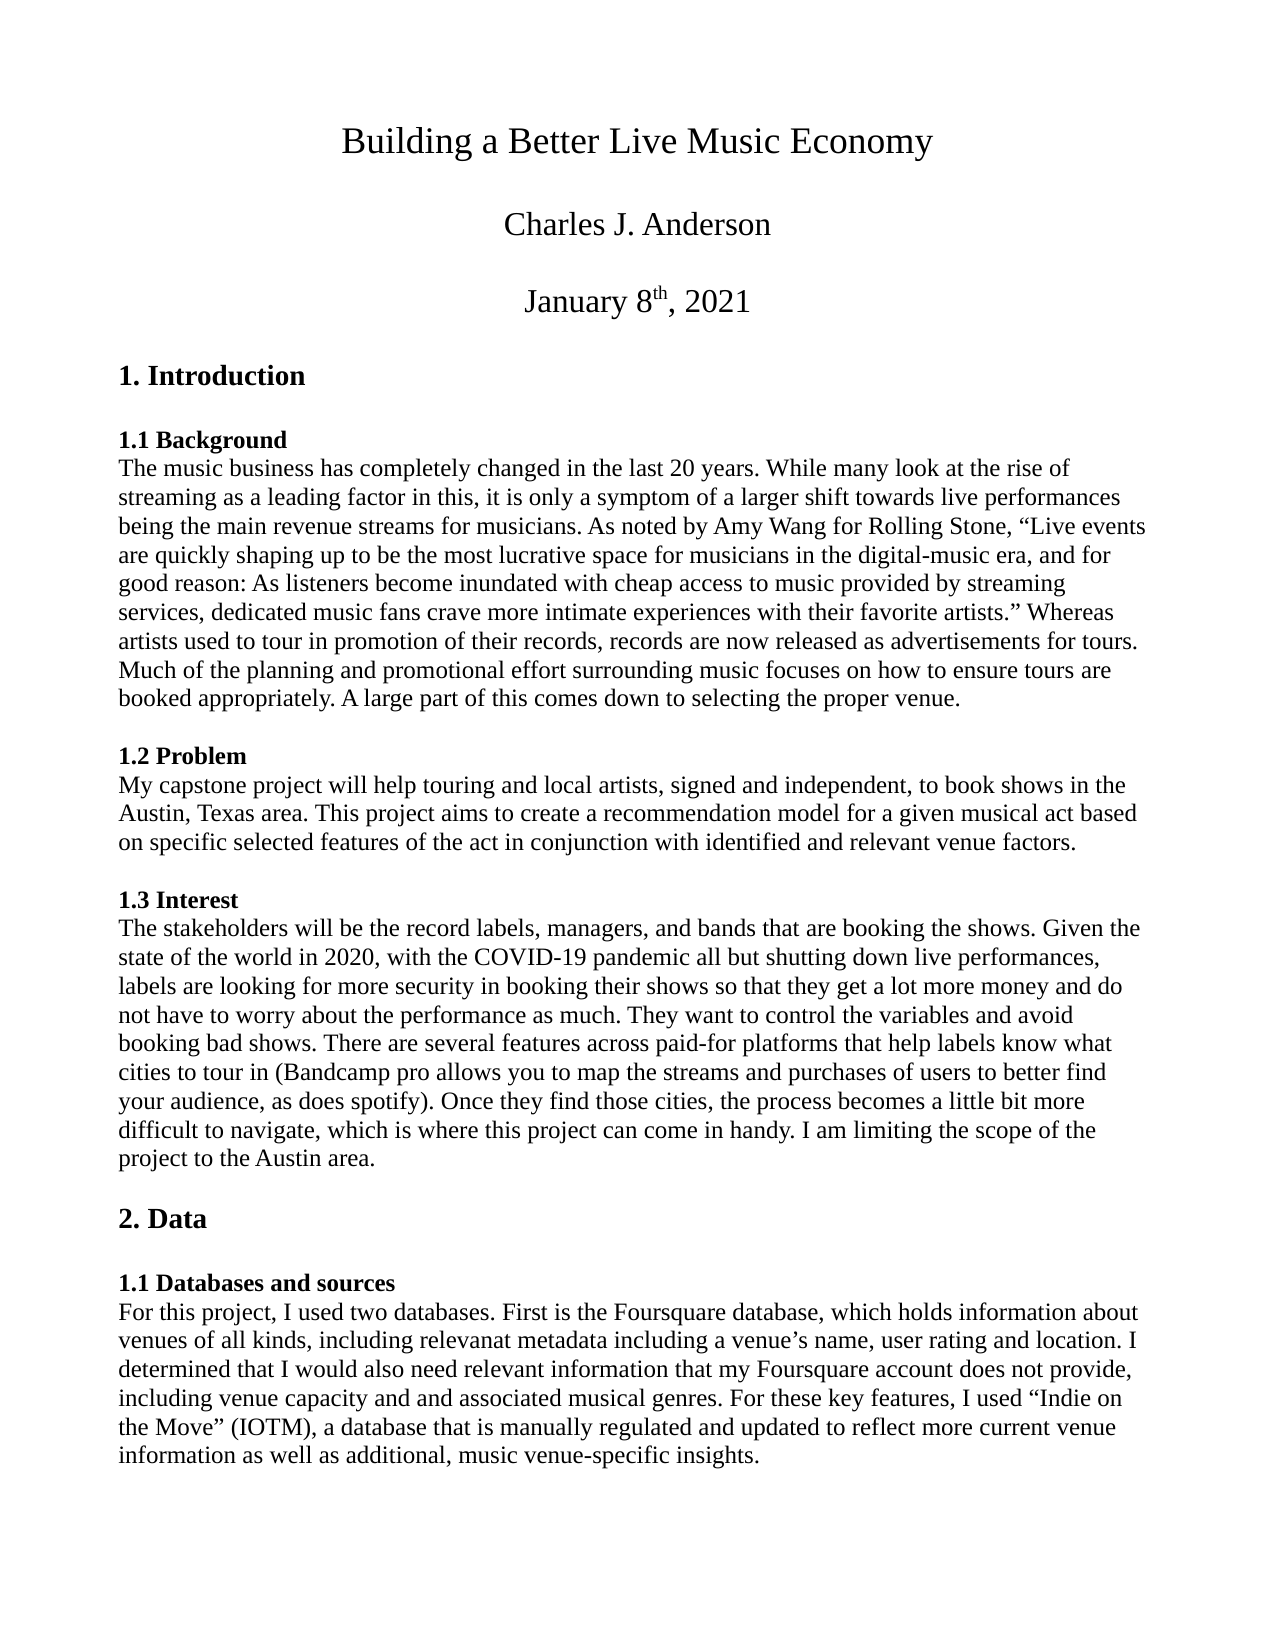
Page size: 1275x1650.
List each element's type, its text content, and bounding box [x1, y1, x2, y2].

text The stakeholders will be the record labels, managers, and bands that are booking the shows. Given the state of the world in 2020, with the COVID-19 pandemic all but shutting down live performances, labels are looking for more security in booking their shows so that they get a lot more money and do not have to worry about the performance as much. They want to control the variables and avoid booking bad shows. There are several features across paid-for platforms that help labels know what cities to tour in (Bandcamp pro allows you to map the streams and purchases of users to better find your audience, as does spotify). Once they find those cities, the process becomes a little bit more difficult to navigate, which is where this project can come in handy. I am limiting the scope of the project to the Austin area. [118, 913, 1157, 1172]
text Charles J. Anderson [118, 204, 1157, 243]
text For this project, I used two databases. First is the Foursquare database, which holds information about venues of all kinds, including relevanat metadata including a venue’s name, user rating and location. I determined that I would also need relevant information that my Foursquare account does not provide, including venue capacity and and associated musical genres. For these key features, I used “Indie on the Move” (IOTM), a database that is manually regulated and updated to reflect more current venue information as well as additional, music venue-specific insights. [118, 1297, 1157, 1469]
text 1. Introduction [118, 358, 1157, 391]
text 1.3 Interest [118, 885, 1157, 913]
text 1.1 Background [118, 425, 1157, 453]
text Building a Better Live Music Economy [118, 118, 1157, 161]
text The music business has completely changed in the last 20 years. While many look at the rise of streaming as a leading factor in this, it is only a symptom of a larger shift towards live performances being the main revenue streams for musicians. As noted by Amy Wang for Rolling Stone, “Live events are quickly shaping up to be the most lucrative space for musicians in the digital-music era, and for good reason: As listeners become inundated with cheap access to music provided by streaming services, dedicated music fans crave more intimate experiences with their favorite artists.” Whereas artists used to tour in promotion of their records, records are now released as advertisements for tours. Much of the planning and promotional effort surrounding music focuses on how to ensure tours are booked appropriately. A large part of this comes down to selecting the proper venue. [118, 453, 1157, 712]
text My capstone project will help touring and local artists, signed and independent, to book shows in the Austin, Texas area. This project aims to create a recommendation model for a given musical act based on specific selected features of the act in conjunction with identified and relevant venue factors. [118, 770, 1157, 856]
text 1.2 Problem [118, 741, 1157, 770]
text 2. Data [118, 1201, 1157, 1234]
text 1.1 Databases and sources [118, 1268, 1157, 1297]
text January 8th, 2021 [118, 281, 1157, 319]
